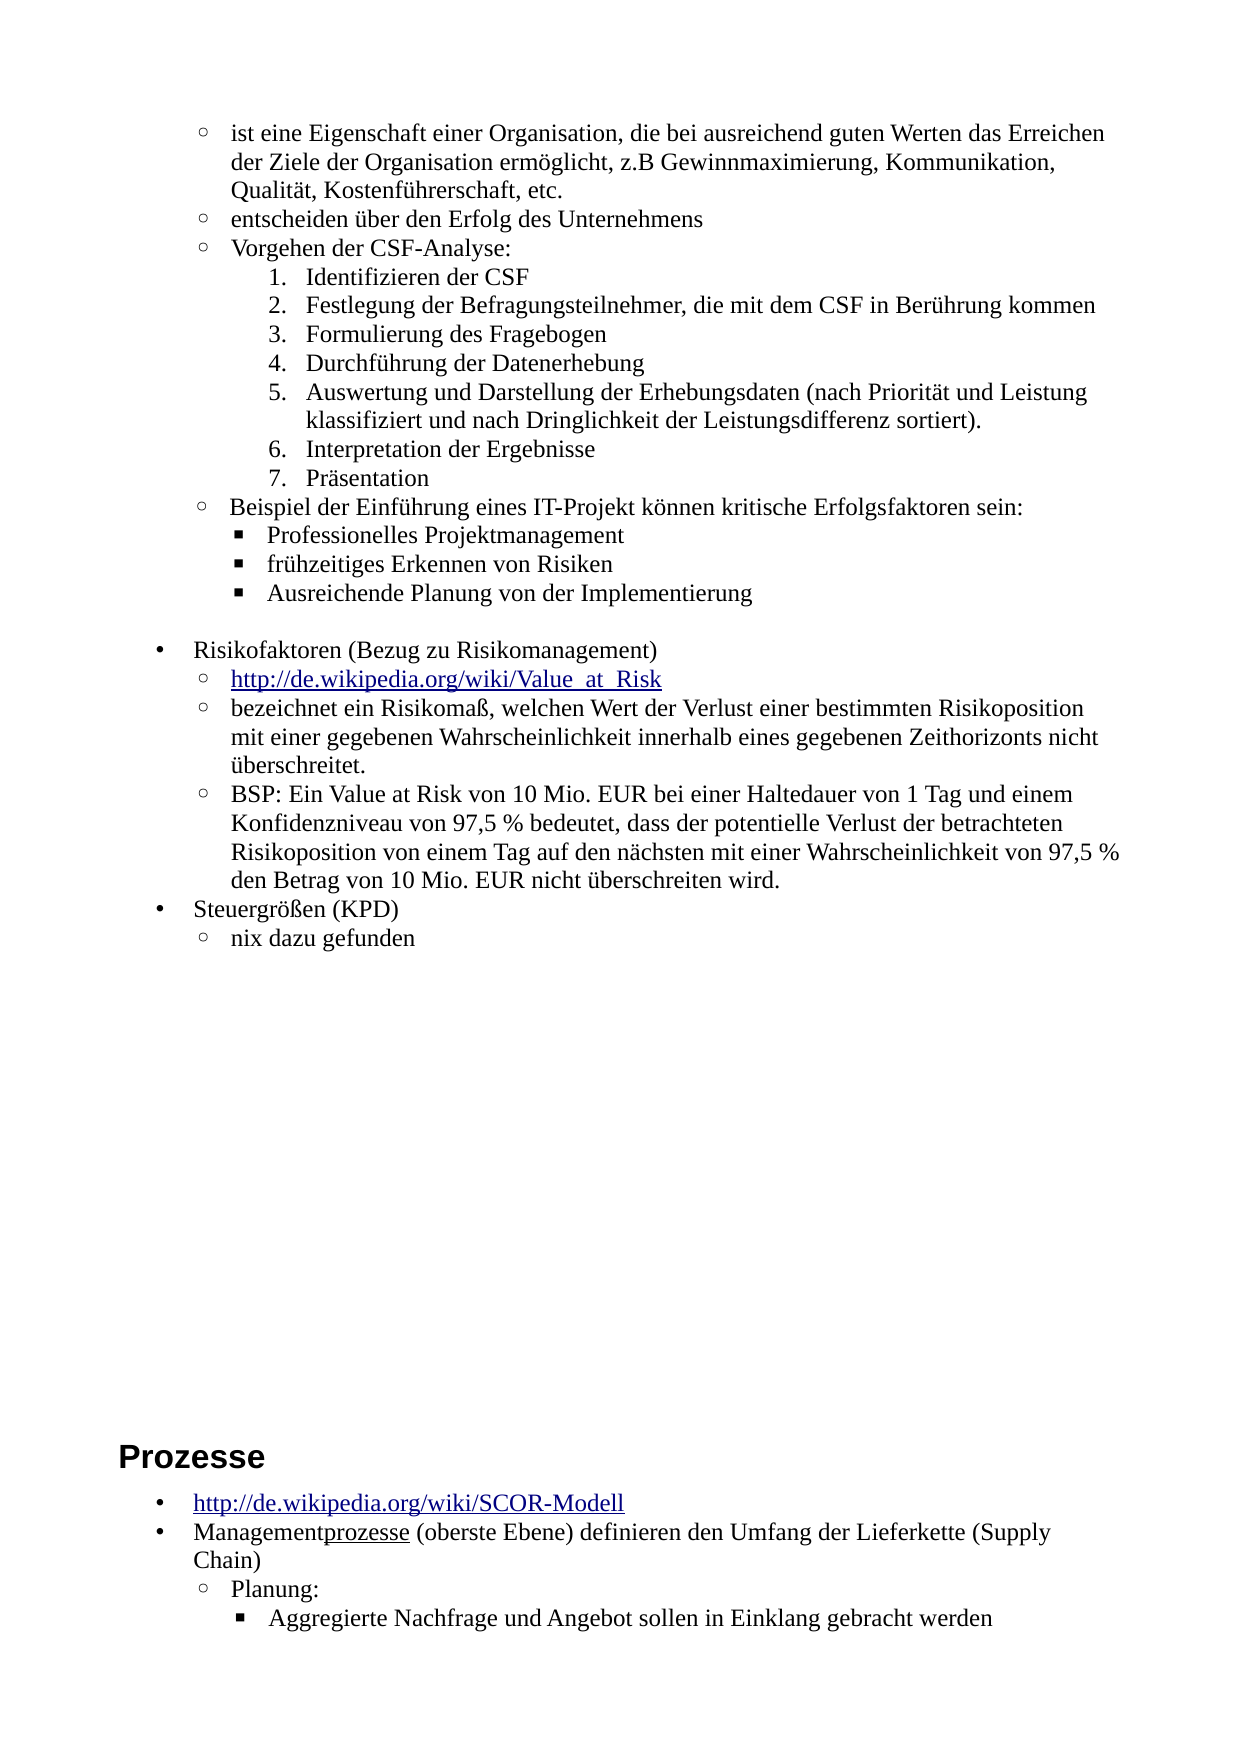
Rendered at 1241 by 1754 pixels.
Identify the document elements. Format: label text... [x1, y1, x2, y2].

list Identifizieren der CSF [268, 262, 1122, 291]
list nix dazu gefunden [193, 923, 1122, 952]
list Planung: [193, 1574, 1122, 1603]
list Professionelles Projektmanagement [229, 521, 1122, 549]
list entscheiden über den Erfolg des Unternehmens [193, 204, 1122, 233]
list Festlegung der Befragungsteilnehmer, die mit dem CSF in Berührung kommen [268, 291, 1122, 319]
list Risikofaktoren (Bezug zu Risikomanagement) [156, 636, 1122, 664]
list Ausreichende Planung von der Implementierung [229, 578, 1122, 607]
list Auswertung und Darstellung der Erhebungsdaten (nach Priorität und Leistung klassifiziert und nach Dringlichkeit der Leistungsdifferenz sortiert). [268, 377, 1122, 434]
list Durchführung der Datenerhebung [268, 348, 1122, 377]
list http://de.wikipedia.org/wiki/Value_at_Risk [193, 664, 1122, 693]
list ist eine Eigenschaft einer Organisation, die bei ausreichend guten Werten das Erreichen der Ziele der Organisation ermöglicht, z.B Gewinnmaximierung, Kommunikation, Qualität, Kostenführerschaft, etc. [193, 118, 1122, 204]
list Beispiel der Einführung eines IT-Projekt können kritische Erfolgsfaktoren sein: [192, 492, 1122, 521]
list bezeichnet ein Risikomaß, welchen Wert der Verlust einer bestimmten Risikoposition mit einer gegebenen Wahrscheinlichkeit innerhalb eines gegebenen Zeithorizonts nicht überschreitet. [193, 693, 1122, 779]
list Präsentation [268, 463, 1122, 492]
list Vorgehen der CSF-Analyse: [193, 233, 1122, 262]
list Aggregierte Nachfrage und Angebot sollen in Einklang gebracht werden [231, 1603, 1122, 1632]
list Managementprozesse (oberste Ebene) definieren den Umfang der Lieferkette (Supply Chain) [156, 1517, 1122, 1574]
list Interpretation der Ergebnisse [268, 434, 1122, 463]
list Formulierung des Fragebogen [268, 319, 1122, 348]
list frühzeitiges Erkennen von Risiken [229, 549, 1122, 578]
subtitle Prozesse [118, 1437, 1122, 1476]
list Steuergrößen (KPD) [156, 894, 1122, 923]
list http://de.wikipedia.org/wiki/SCOR-Modell [156, 1488, 1122, 1517]
list BSP: Ein Value at Risk von 10 Mio. EUR bei einer Haltedauer von 1 Tag und einem Konfidenzniveau von 97,5 % bedeutet, dass der potentielle Verlust der betrachteten Risikoposition von einem Tag auf den nächsten mit einer Wahrscheinlichkeit von 97,5 % den Betrag von 10 Mio. EUR nicht überschreiten wird. [193, 779, 1122, 894]
